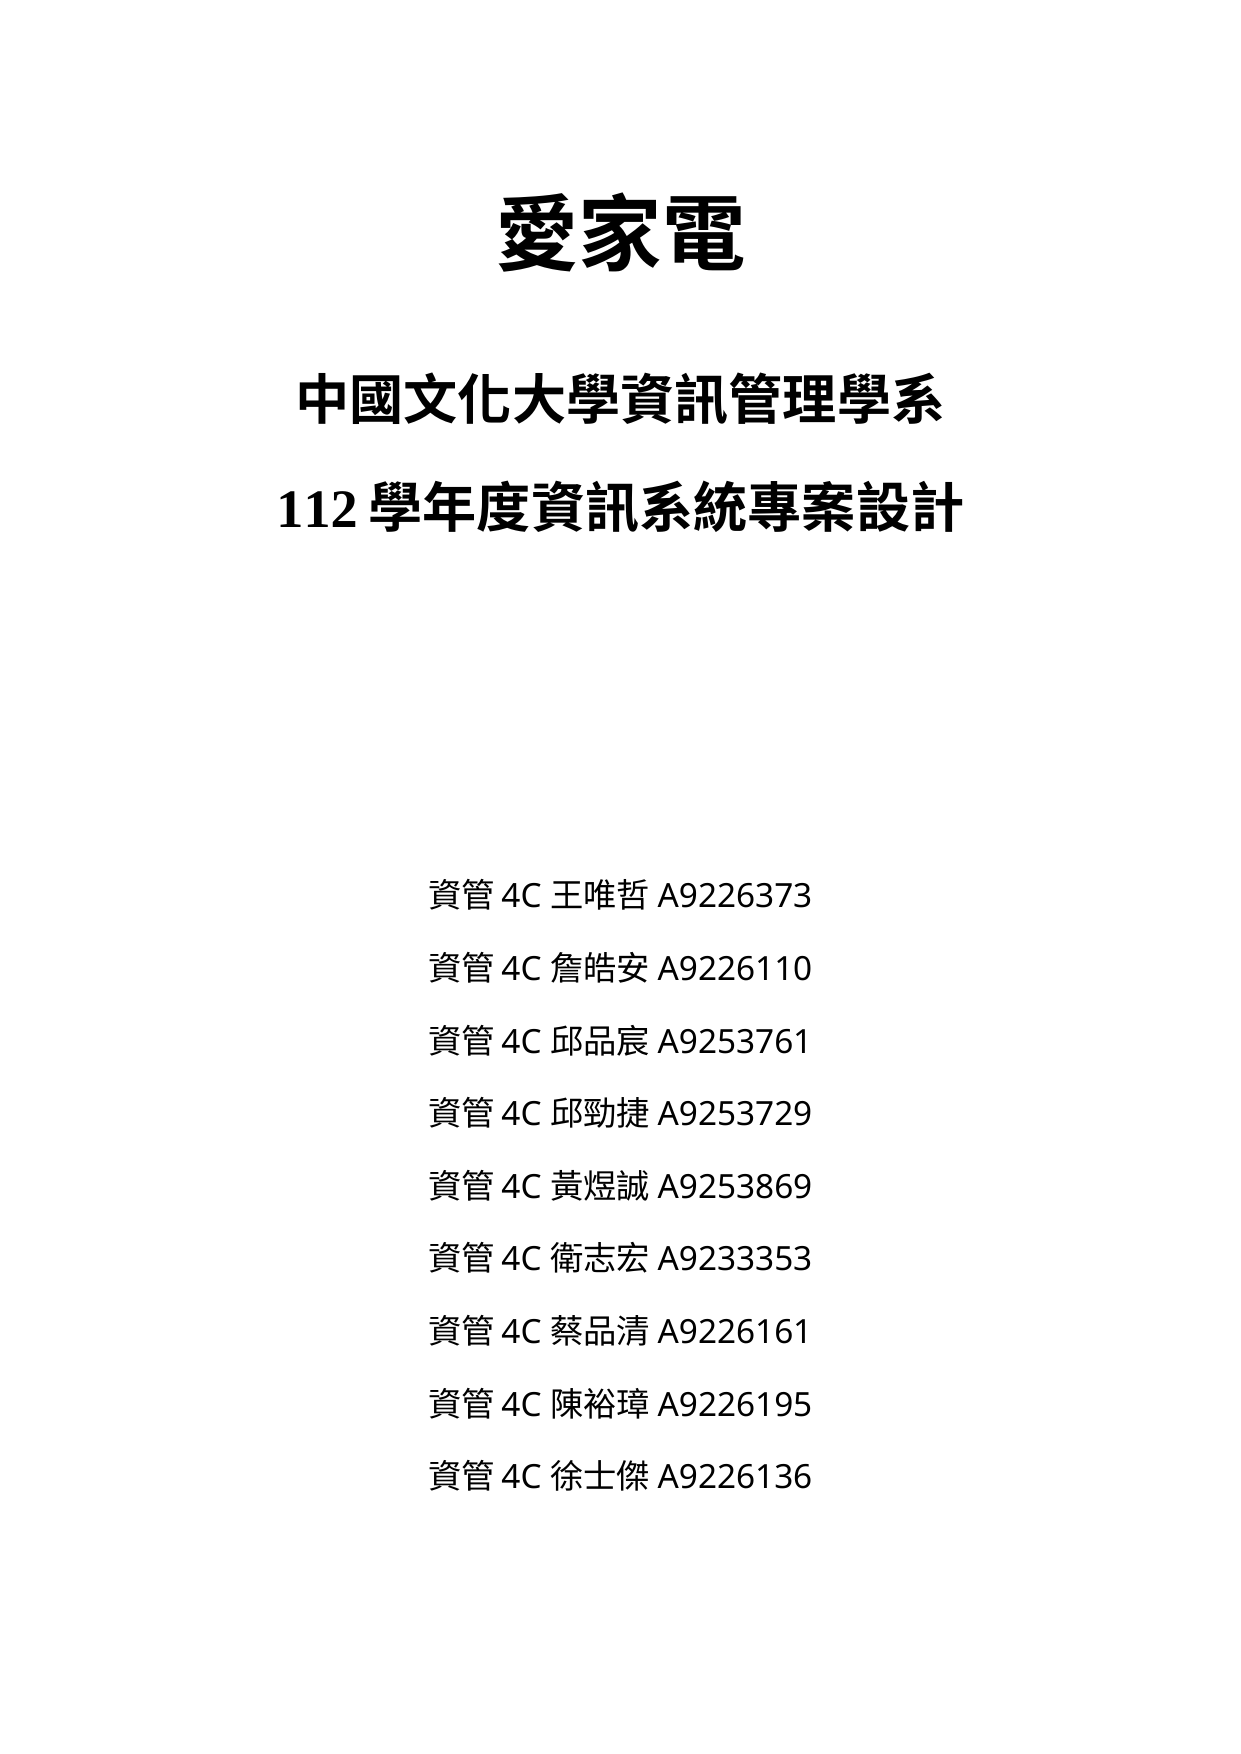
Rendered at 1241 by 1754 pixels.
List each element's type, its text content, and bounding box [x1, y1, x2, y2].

text 資管4C 詹皓安 A9226110 [118, 942, 1122, 990]
text 資管4C 王唯哲 A9226373 [118, 869, 1122, 918]
text 資管4C 黃煜誠 A9253869 [118, 1159, 1122, 1208]
title 愛家電 [118, 168, 1122, 289]
text 資管4C 陳裕璋 A9226195 [118, 1377, 1122, 1426]
text 資管4C 蔡品清 A9226161 [118, 1305, 1122, 1353]
text 資管4C 邱勁捷 A9253729 [118, 1087, 1122, 1135]
text 資管4C 徐士傑 A9226136 [118, 1450, 1122, 1498]
title 112學年度資訊系統專案設計 [118, 465, 1122, 543]
text 資管4C 衛志宏 A9233353 [118, 1232, 1122, 1281]
text 資管4C 邱品宸 A9253761 [118, 1014, 1122, 1063]
title 中國文化大學資訊管理學系 [118, 357, 1122, 435]
